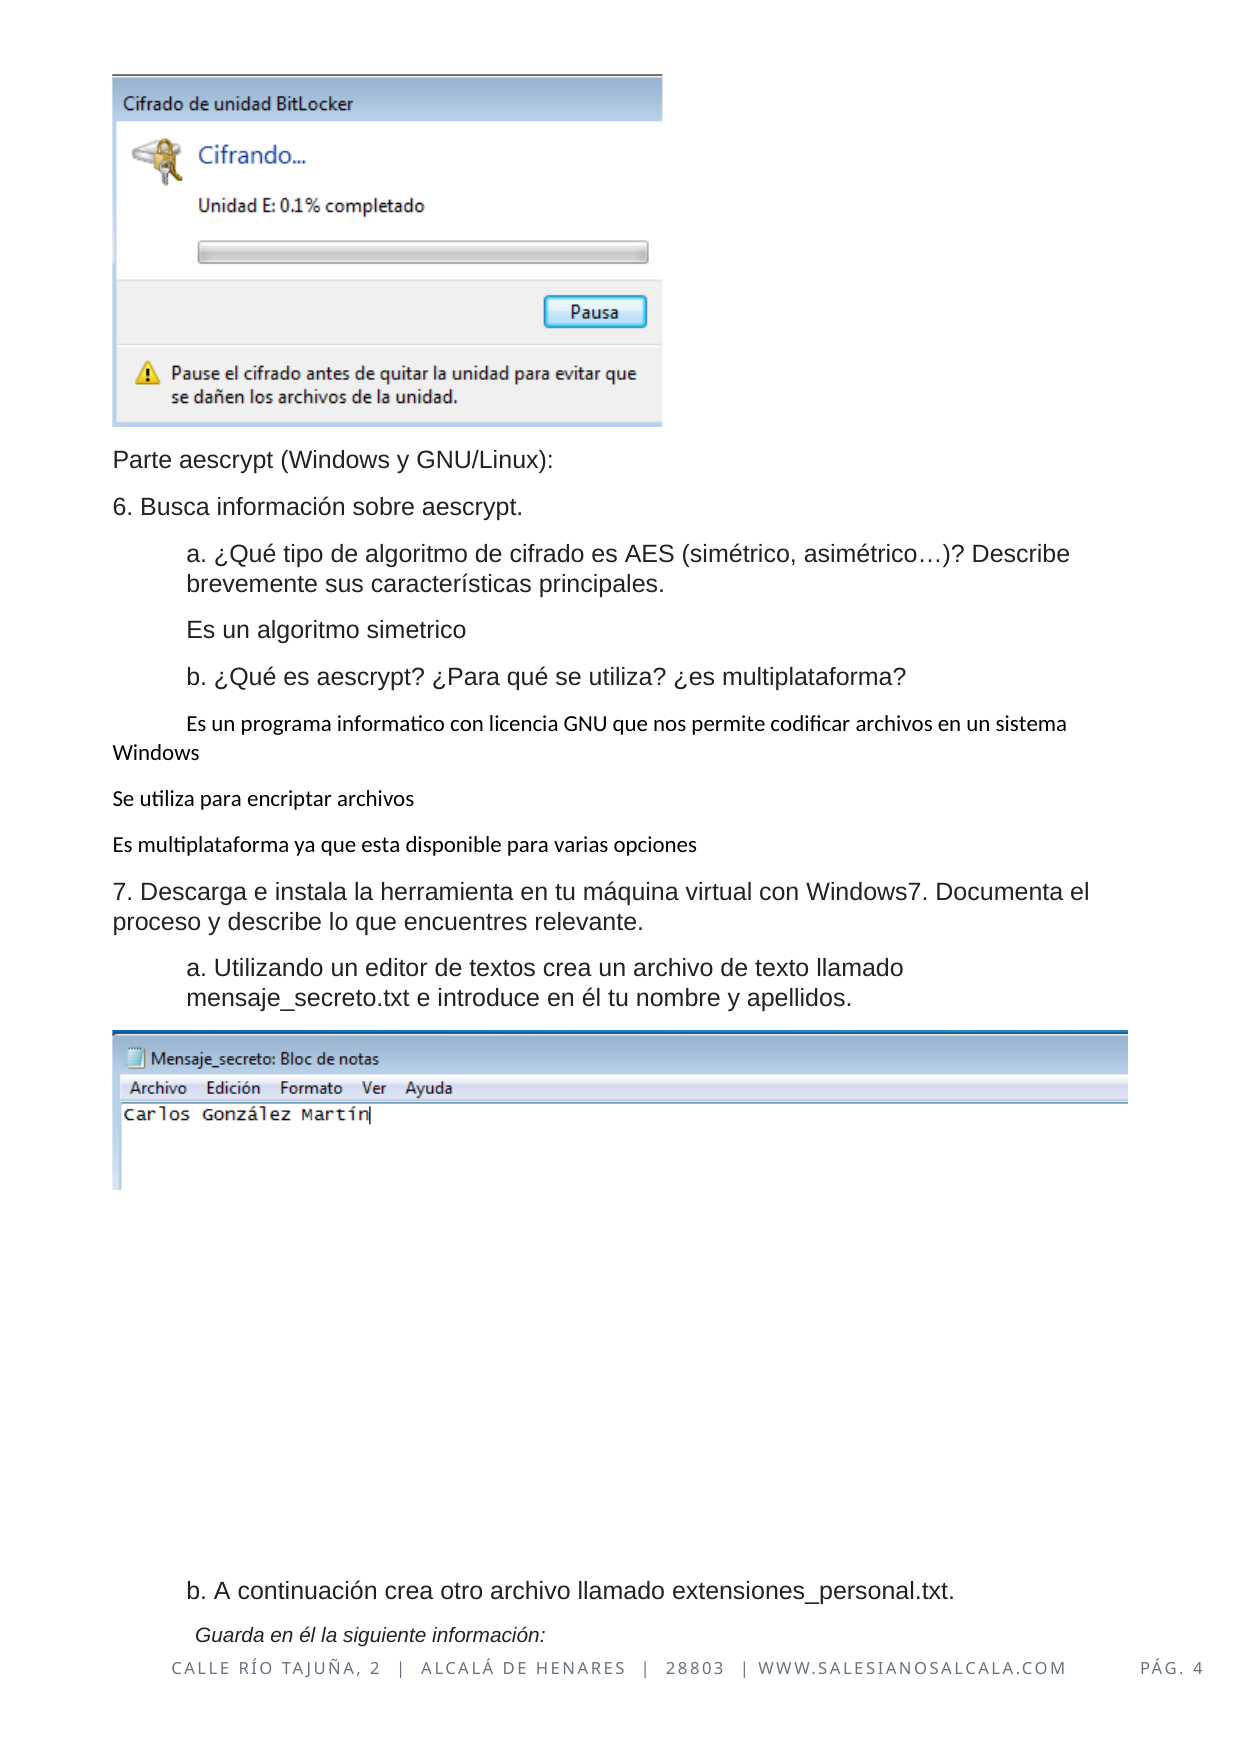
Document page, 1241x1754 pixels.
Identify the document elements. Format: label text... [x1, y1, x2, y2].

text Es multiplataforma ya que esta disponible para varias opciones [112, 830, 1128, 858]
text b. A continuación crea otro archivo llamado extensiones_personal.txt. [112, 1576, 1128, 1605]
text Guarda en él la siguiente información: [195, 1623, 1128, 1647]
text Se utiliza para encriptar archivos [112, 784, 1128, 812]
text a. Utilizando un editor de textos crea un archivo de texto llamado mensaje_secreto.txt e introduce en él tu nombre y apellidos. [112, 953, 1128, 1012]
text Es un programa informatico con licencia GNU que nos permite codificar archivos en un sistema Windows [112, 709, 1128, 766]
text Es un algoritmo simetrico [112, 615, 1128, 644]
text b. ¿Qué es aescrypt? ¿Para qué se utiliza? ¿es multiplataforma? [112, 662, 1128, 691]
text 6. Busca información sobre aescrypt. [112, 492, 1128, 521]
text Parte aescrypt (Windows y GNU/Linux): [112, 445, 1128, 474]
text 7. Descarga e instala la herramienta en tu máquina virtual con Windows7. Documenta el proceso y describe lo que encuentres relevante. [112, 876, 1128, 935]
text a. ¿Qué tipo de algoritmo de cifrado es AES (simétrico, asimétrico…)? Describe brevemente sus características principales. [112, 538, 1128, 597]
